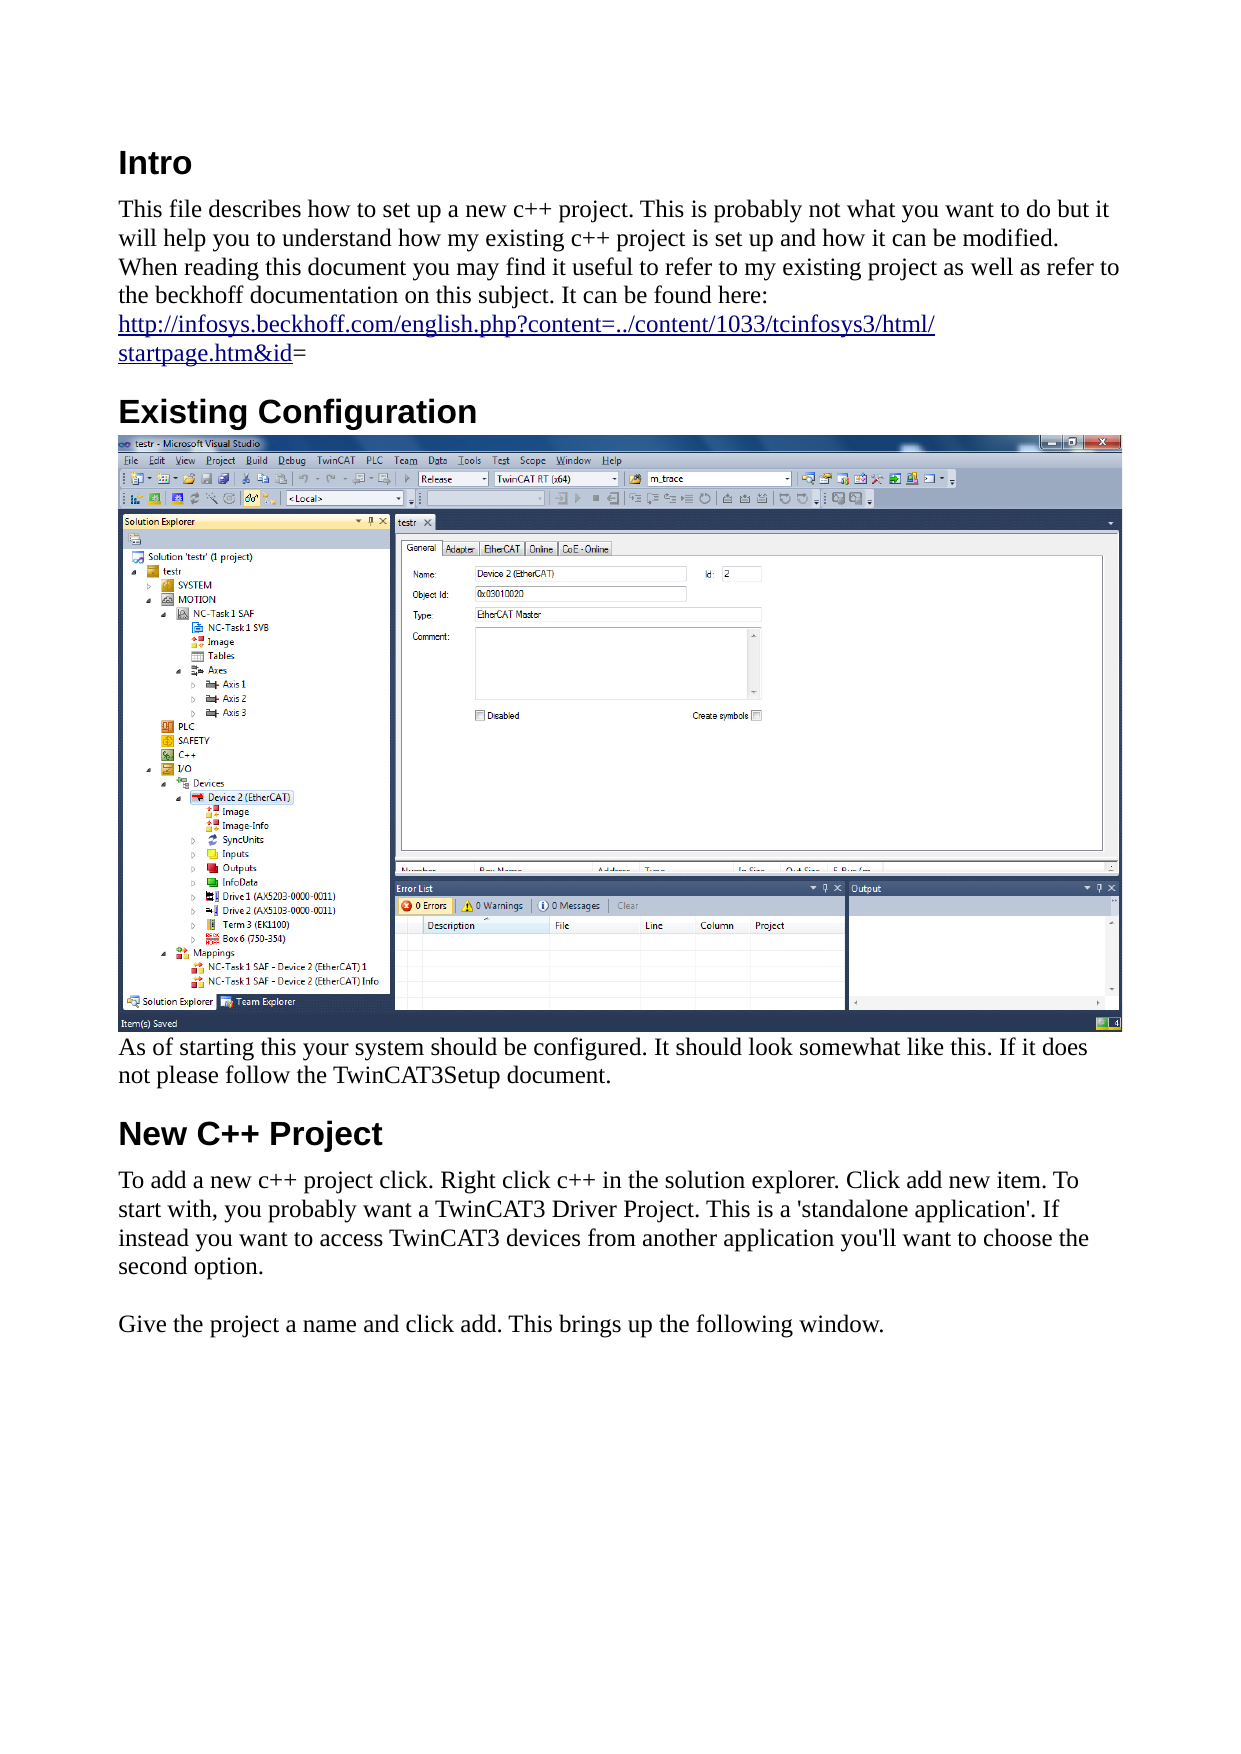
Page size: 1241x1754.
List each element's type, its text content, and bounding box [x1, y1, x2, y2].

subtitle Existing Configuration [118, 392, 1122, 430]
text Give the project a name and click add. This brings up the following window. [118, 1309, 1122, 1338]
picture [118, 435, 1123, 1032]
text As of starting this your system should be configured. It should look somewhat like this. If it does not please follow the TwinCAT3Setup document. [118, 1032, 1122, 1089]
text This file describes how to set up a new c++ project. This is probably not what you want to do but it will help you to understand how my existing c++ project is set up and how it can be modified. When reading this document you may find it useful to refer to my existing project as well as refer to the beckhoff documentation on this subject. It can be found here: http://infosys.beckhoff.com/english.php?content=../content/1033/tcinfosys3/html/startpage.htm&id= [118, 194, 1122, 367]
text To add a new c++ project click. Right click c++ in the solution explorer. Click add new item. To start with, you probably want a TwinCAT3 Driver Project. This is a 'standalone application'. If instead you want to access TwinCAT3 devices from another application you'll want to choose the second option. [118, 1165, 1122, 1280]
subtitle Intro [118, 143, 1122, 182]
subtitle New C++ Project [118, 1114, 1122, 1153]
